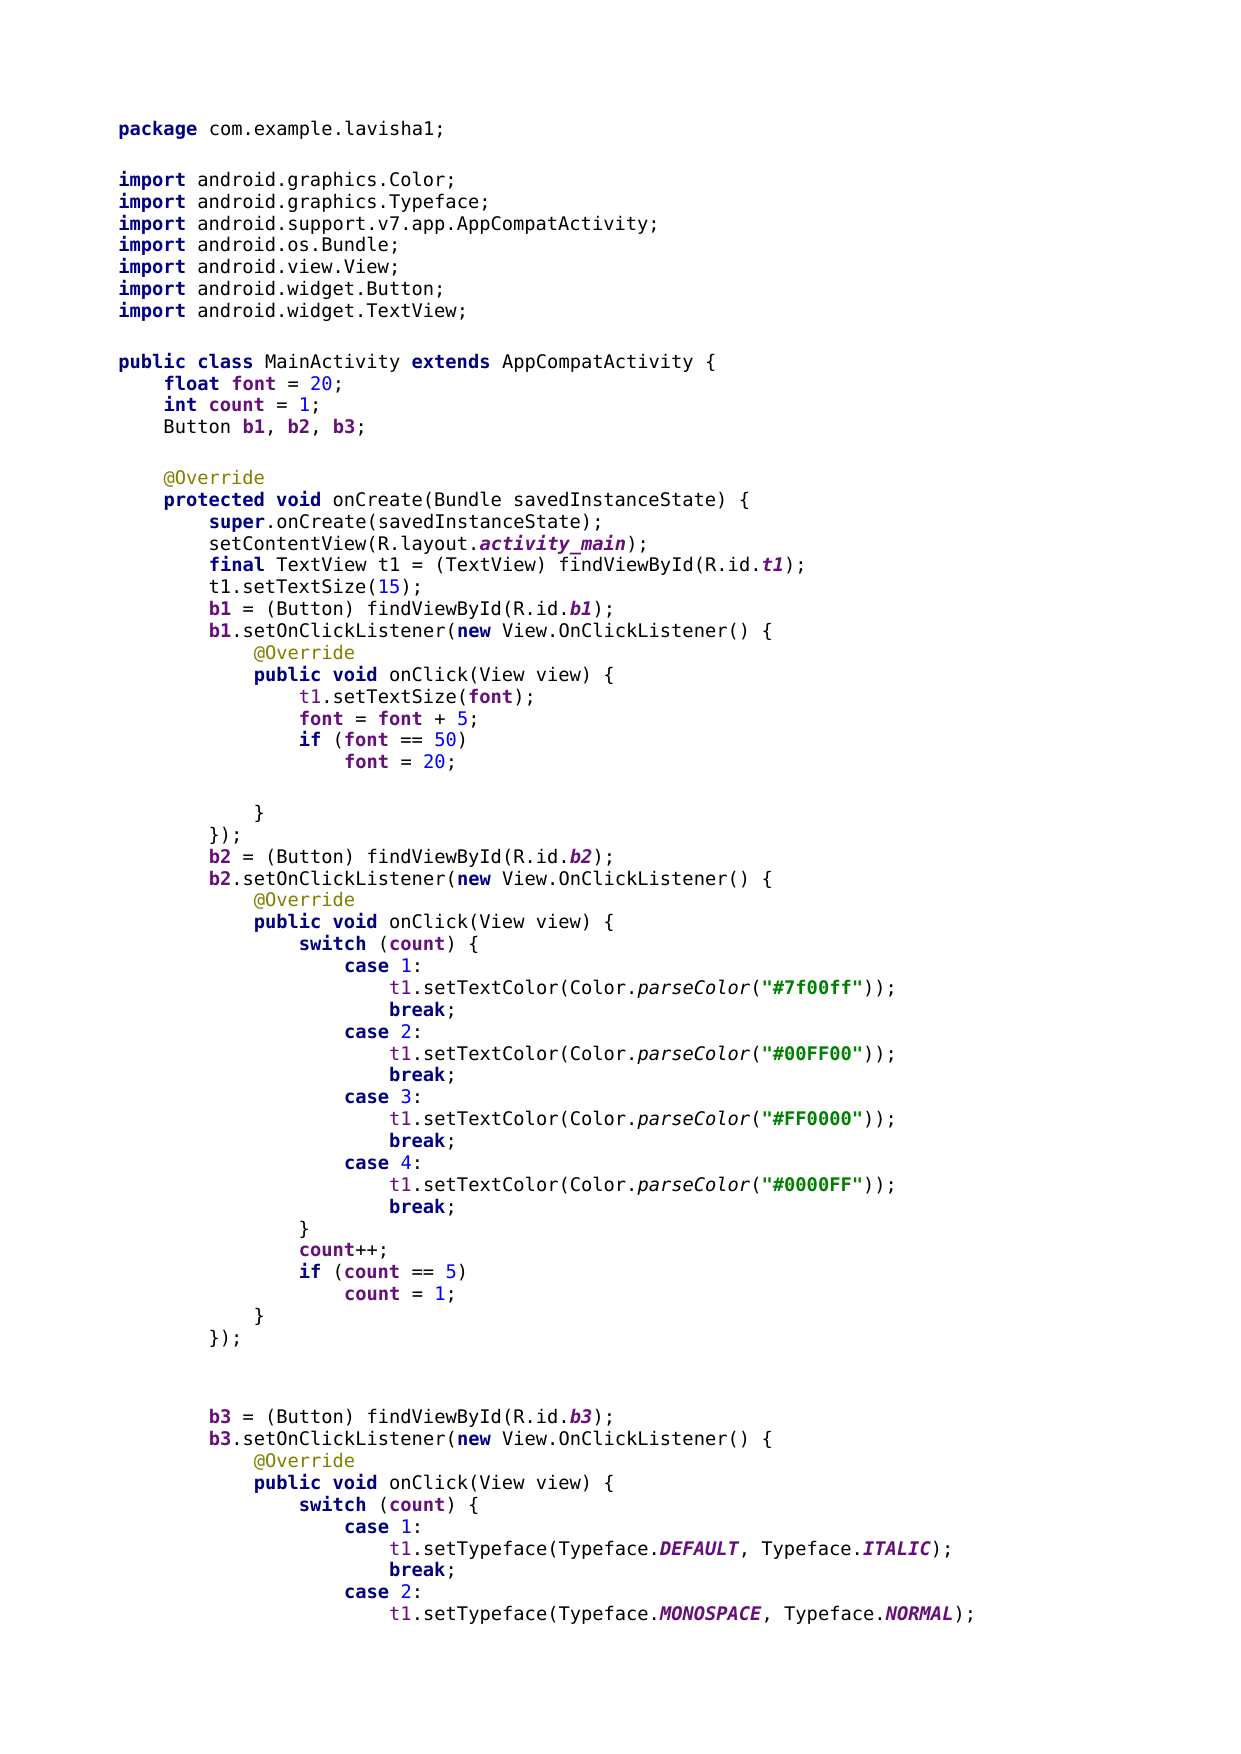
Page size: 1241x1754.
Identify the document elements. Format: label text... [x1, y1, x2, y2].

text package com.example.lavisha1; import android.graphics.Color; import android.graphics.Typeface; import android.support.v7.app.AppCompatActivity; import android.os.Bundle; import android.view.View; import android.widget.Button; import android.widget.TextView; public class MainActivity extends AppCompatActivity { float font = 20; int count = 1; Button b1, b2, b3; @Override protected void onCreate(Bundle savedInstanceState) { super.onCreate(savedInstanceState); setContentView(R.layout.activity_main); final TextView t1 = (TextView) findViewById(R.id.t1); t1.setTextSize(15); b1 = (Button) findViewById(R.id.b1); b1.setOnClickListener(new View.OnClickListener() { @Override public void onClick(View view) { t1.setTextSize(font); font = font + 5; if (font == 50) font = 20; } }); b2 = (Button) findViewById(R.id.b2); b2.setOnClickListener(new View.OnClickListener() { @Override public void onClick(View view) { switch (count) { case 1: t1.setTextColor(Color.parseColor("#7f00ff")); break; case 2: t1.setTextColor(Color.parseColor("#00FF00")); break; case 3: t1.setTextColor(Color.parseColor("#FF0000")); break; case 4: t1.setTextColor(Color.parseColor("#0000FF")); break; } count++; if (count == 5) count = 1; } }); b3 = (Button) findViewById(R.id.b3); b3.setOnClickListener(new View.OnClickListener() { @Override public void onClick(View view) { switch (count) { case 1: t1.setTypeface(Typeface.DEFAULT, Typeface.ITALIC); break; case 2: t1.setTypeface(Typeface.MONOSPACE, Typeface.NORMAL); [118, 118, 1122, 1625]
